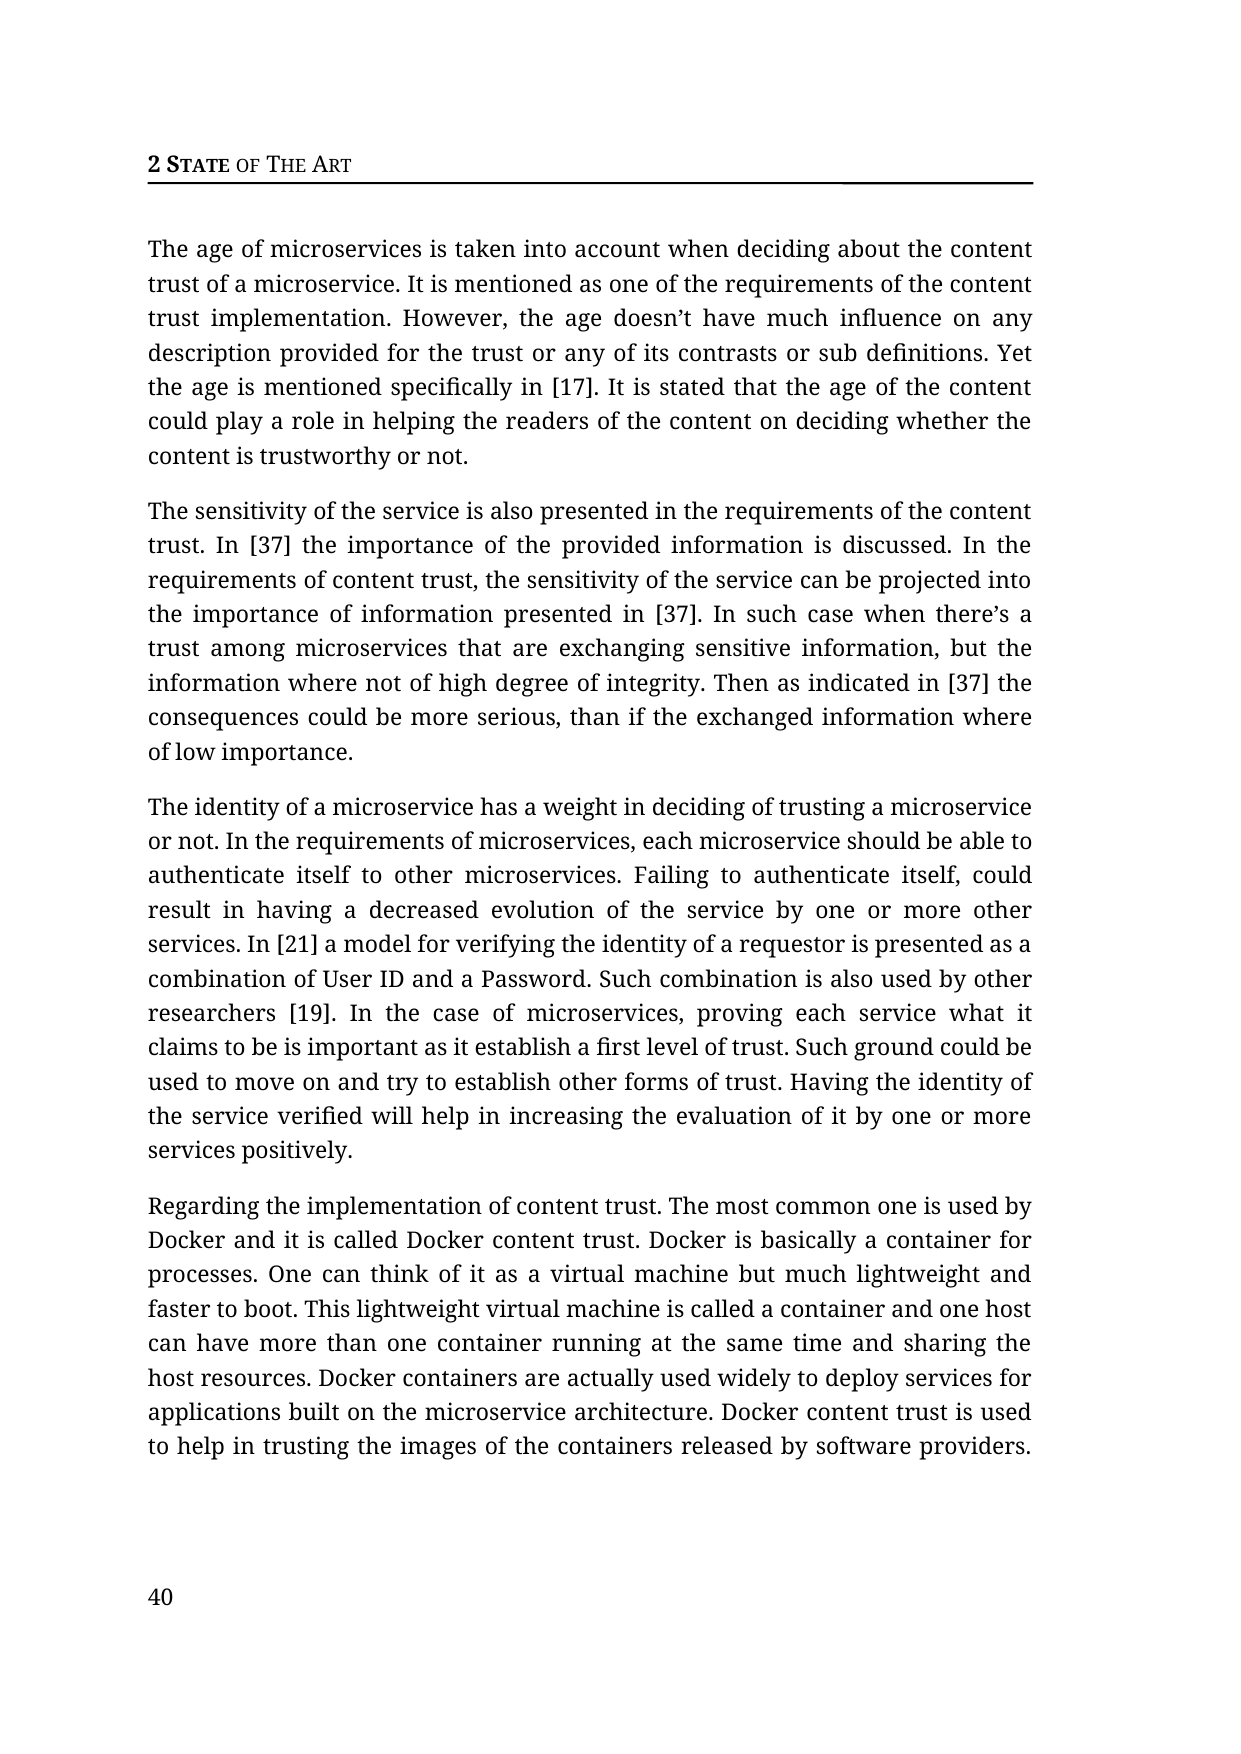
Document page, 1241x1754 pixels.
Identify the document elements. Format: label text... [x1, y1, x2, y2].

text The sensitivity of the service is also presented in the requirements of the content trust. In [37] the importance of the provided information is discussed. In the requirements of content trust, the sensitivity of the service can be projected into the importance of information presented in [37]. In such case when there’s a trust among microservices that are exchanging sensitive information, but the information where not of high degree of integrity. Then as indicated in [37] the consequences could be more serious, than if the exchanged information where of low importance. [148, 495, 1033, 767]
text Regarding the implementation of content trust. The most common one is used by Docker and it is called Docker content trust. Docker is basically a container for processes. One can think of it as a virtual machine but much lightweight and faster to boot. This lightweight virtual machine is called a container and one host can have more than one container running at the same time and sharing the host resources. Docker containers are actually used widely to deploy services for applications built on the microservice architecture. Docker content trust is used to help in trusting the images of the containers released by software providers. [148, 1189, 1033, 1461]
text The identity of a microservice has a weight in deciding of trusting a microservice or not. In the requirements of microservices, each microservice should be able to authenticate itself to other microservices. Failing to authenticate itself, could result in having a decreased evolution of the service by one or more other services. In [21] a model for verifying the identity of a requestor is presented as a combination of User ID and a Password. Such combination is also used by other researchers [19]. In the case of microservices, proving each service what it claims to be is important as it establish a first level of trust. Such ground could be used to move on and try to establish other forms of trust. Having the identity of the service verified will help in increasing the evaluation of it by one or more services positively. [148, 791, 1033, 1166]
text The age of microservices is taken into account when deciding about the content trust of a microservice. It is mentioned as one of the requirements of the content trust implementation. However, the age doesn’t have much influence on any description provided for the trust or any of its contrasts or sub definitions. Yet the age is mentioned specifically in [17]. It is stated that the age of the content could play a role in helping the readers of the content on deciding whether the content is trustworthy or not. [148, 233, 1033, 471]
